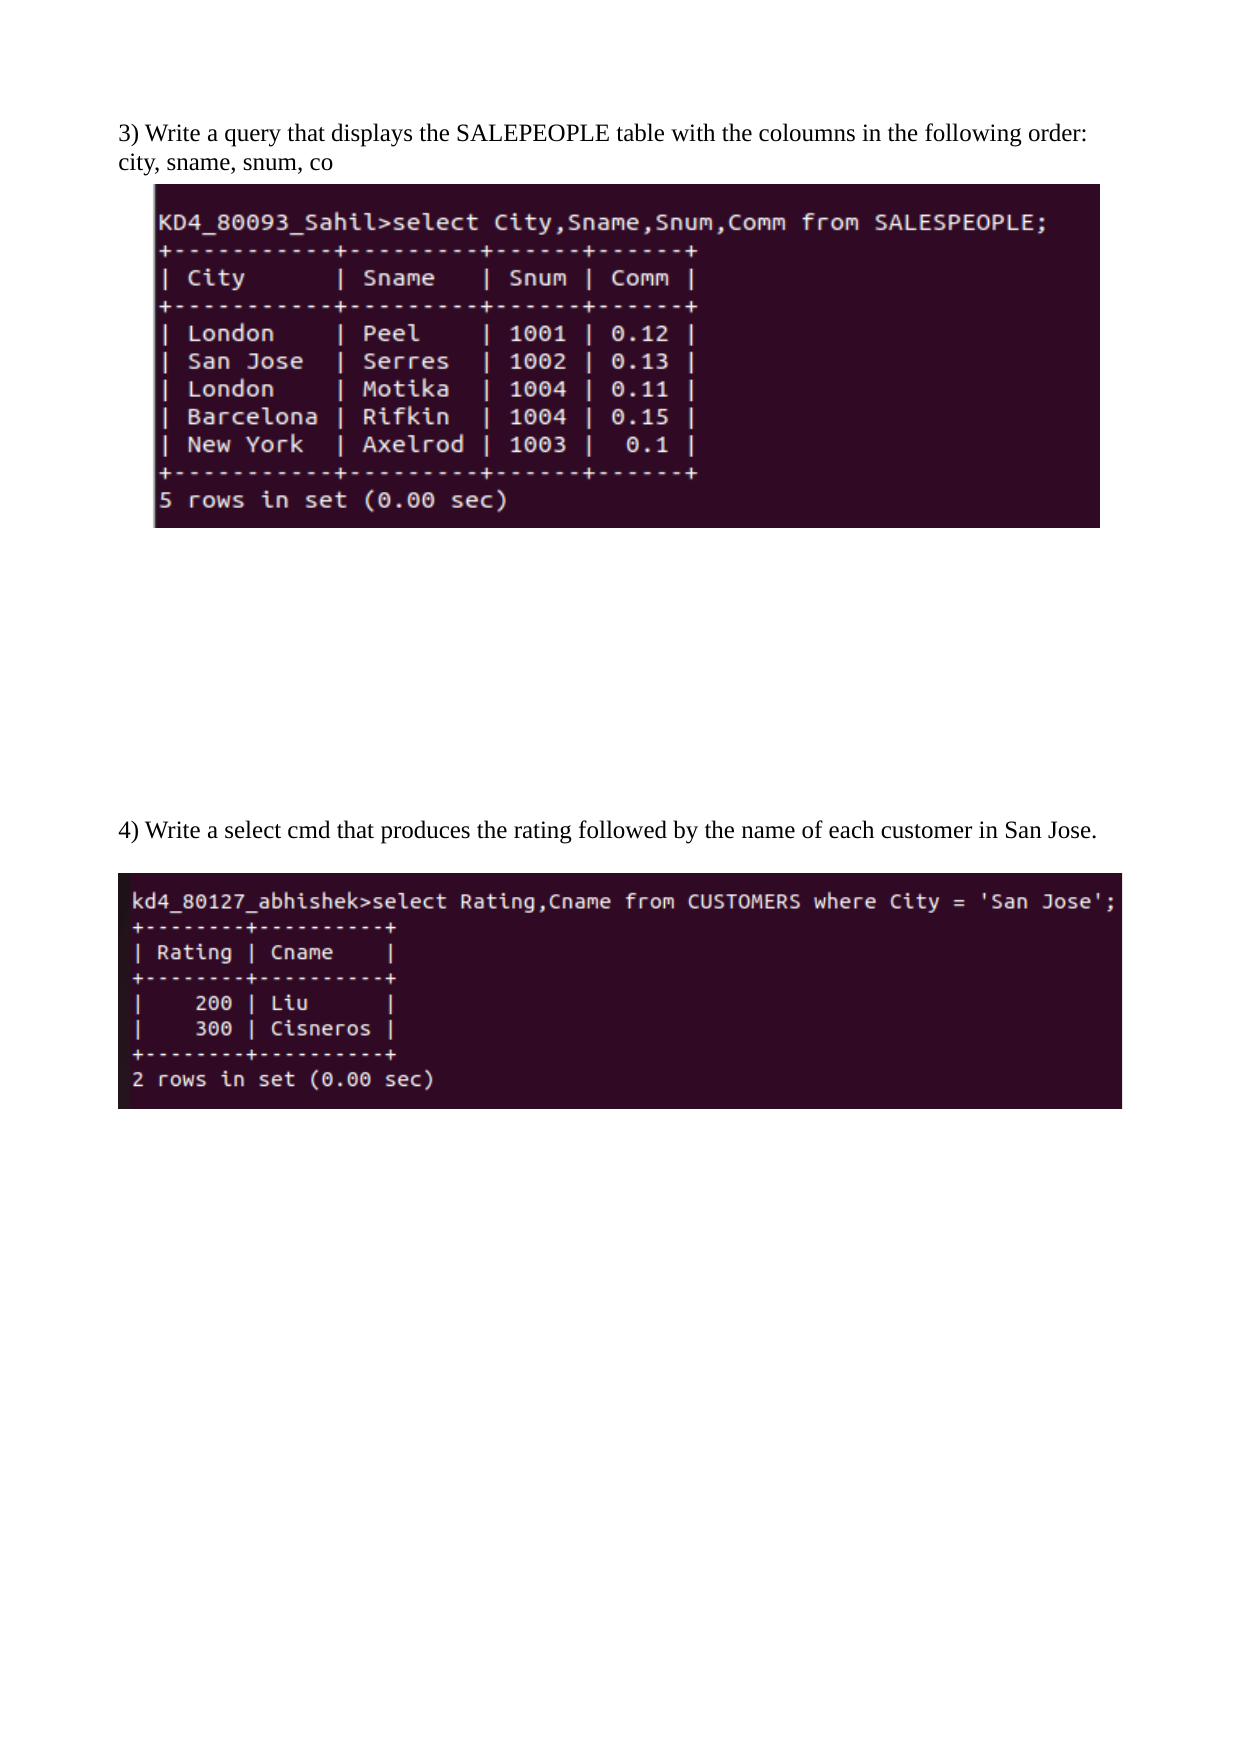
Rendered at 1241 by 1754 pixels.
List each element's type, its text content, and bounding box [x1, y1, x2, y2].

text city, sname, snum, co [118, 147, 1122, 176]
picture [152, 184, 1100, 528]
picture [118, 873, 1123, 1109]
text 3) Write a query that displays the SALEPEOPLE table with the coloumns in the following order: [118, 118, 1122, 147]
text 4) Write a select cmd that produces the rating followed by the name of each customer in San Jose. [118, 816, 1122, 844]
